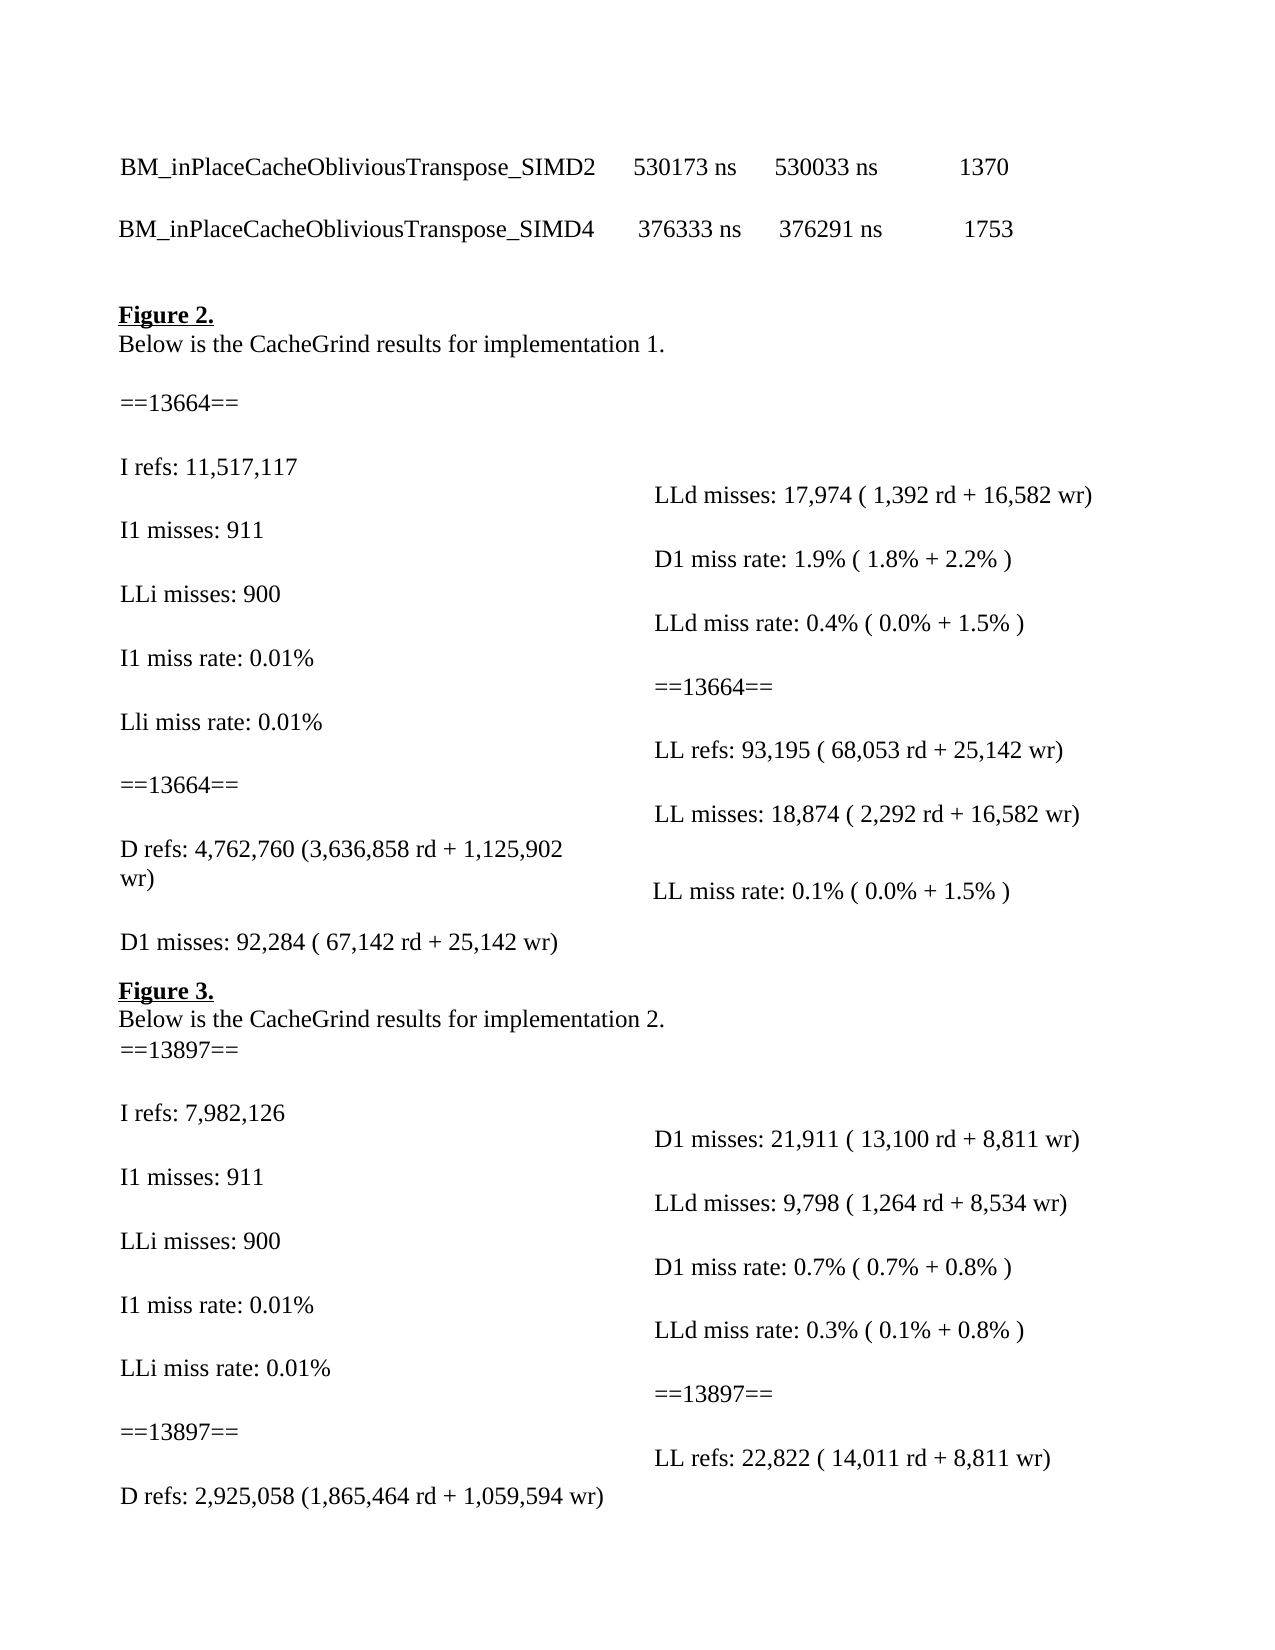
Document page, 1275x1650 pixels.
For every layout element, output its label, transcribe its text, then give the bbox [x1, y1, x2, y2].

table_cell [118, 1384, 339, 1416]
table_cell [118, 182, 1017, 214]
text BM_inPlaceCacheObliviousTranspose_SIMD4 376333 ns 376291 ns 1753 [118, 214, 1157, 242]
table_cell [118, 1129, 293, 1161]
table_header BM_inPlaceCacheObliviousTranspose_SIMD2 530173 ns 530033 ns 1370 [118, 150, 1017, 182]
table_cell [653, 638, 1032, 670]
table_cell [653, 1410, 781, 1441]
table_cell [118, 1065, 246, 1097]
table_header ==13664== [653, 670, 781, 702]
table_cell [653, 1218, 1075, 1250]
table_cell [118, 737, 330, 769]
table_cell [653, 702, 781, 734]
table_cell [653, 1155, 1088, 1186]
table_header LLi misses: 900 [118, 578, 289, 609]
table_header ==13897== [118, 1416, 246, 1448]
table_header LL refs: 93,195 ( 68,053 rd + 25,142 wr) [653, 734, 1071, 766]
table_header LLd misses: 9,798 ( 1,264 rd + 8,534 wr) [653, 1186, 1075, 1218]
table_header D refs: 2,925,058 (1,865,464 rd + 1,059,594 wr) [118, 1480, 612, 1511]
table_header LL refs: 22,822 ( 14,011 rd + 8,811 wr) [653, 1441, 1059, 1473]
table_header LLi miss rate: 0.01% [118, 1352, 339, 1384]
text Below is the CacheGrind results for implementation 1. [118, 329, 1157, 357]
table_cell [653, 829, 1088, 861]
table_header Lli miss rate: 0.01% [118, 705, 330, 737]
table_cell [118, 1448, 246, 1479]
table_cell [118, 546, 272, 577]
table_header LLi misses: 900 [118, 1225, 289, 1256]
table_cell [653, 386, 1100, 447]
table_header ==13664== [118, 386, 246, 418]
subtitle LL miss rate: 0.1% ( 0.0% + 1.5% ) [652, 876, 1157, 904]
table_cell [653, 1473, 1059, 1505]
table_header I1 miss rate: 0.01% [118, 641, 322, 673]
table_cell [653, 1282, 1020, 1314]
table_header I1 misses: 911 [118, 514, 272, 546]
table_header ==13897== [653, 1378, 781, 1409]
text Figure 3. [118, 976, 1157, 1004]
table_cell [118, 418, 246, 450]
table_header ==13897== [118, 1033, 246, 1065]
table_header D refs: 4,762,760 (3,636,858 rd + 1,125,902 wr) [118, 833, 600, 893]
table_cell [653, 574, 1020, 606]
table_header LL misses: 18,874 ( 2,292 rd + 16,582 wr) [653, 798, 1088, 829]
table_cell [118, 801, 246, 832]
table_cell [118, 1320, 322, 1352]
table_cell [653, 511, 1100, 542]
table_header LLd miss rate: 0.4% ( 0.0% + 1.5% ) [653, 606, 1032, 638]
table_header I refs: 11,517,117 [118, 450, 305, 482]
table_cell [118, 673, 322, 705]
table_cell [653, 1346, 1032, 1378]
table_header D1 miss rate: 1.9% ( 1.8% + 2.2% ) [653, 543, 1020, 574]
text Figure 2. [118, 300, 1157, 329]
table_header D1 misses: 21,911 ( 13,100 rd + 8,811 wr) [653, 1065, 1088, 1154]
table_header ==13664== [118, 769, 246, 801]
table_cell [118, 893, 600, 925]
table_cell [118, 118, 1017, 150]
table_cell [118, 482, 305, 514]
table_header I1 miss rate: 0.01% [118, 1288, 322, 1320]
table_header LLd misses: 17,974 ( 1,392 rd + 16,582 wr) [653, 479, 1100, 511]
table_header D1 misses: 92,284 ( 67,142 rd + 25,142 wr) [118, 925, 566, 957]
text Below is the CacheGrind results for implementation 2. [118, 1004, 1157, 1033]
table_cell [653, 1033, 1146, 1065]
table_cell [118, 1256, 289, 1288]
table_header D1 miss rate: 0.7% ( 0.7% + 0.8% ) [653, 1250, 1020, 1282]
table_cell [118, 609, 289, 641]
table_header I1 misses: 911 [118, 1161, 272, 1193]
table_header I refs: 7,982,126 [118, 1097, 293, 1129]
table_cell [653, 447, 1100, 479]
table_header LLd miss rate: 0.3% ( 0.1% + 0.8% ) [653, 1314, 1032, 1346]
table_cell [118, 1193, 272, 1224]
table_cell [653, 766, 1071, 797]
